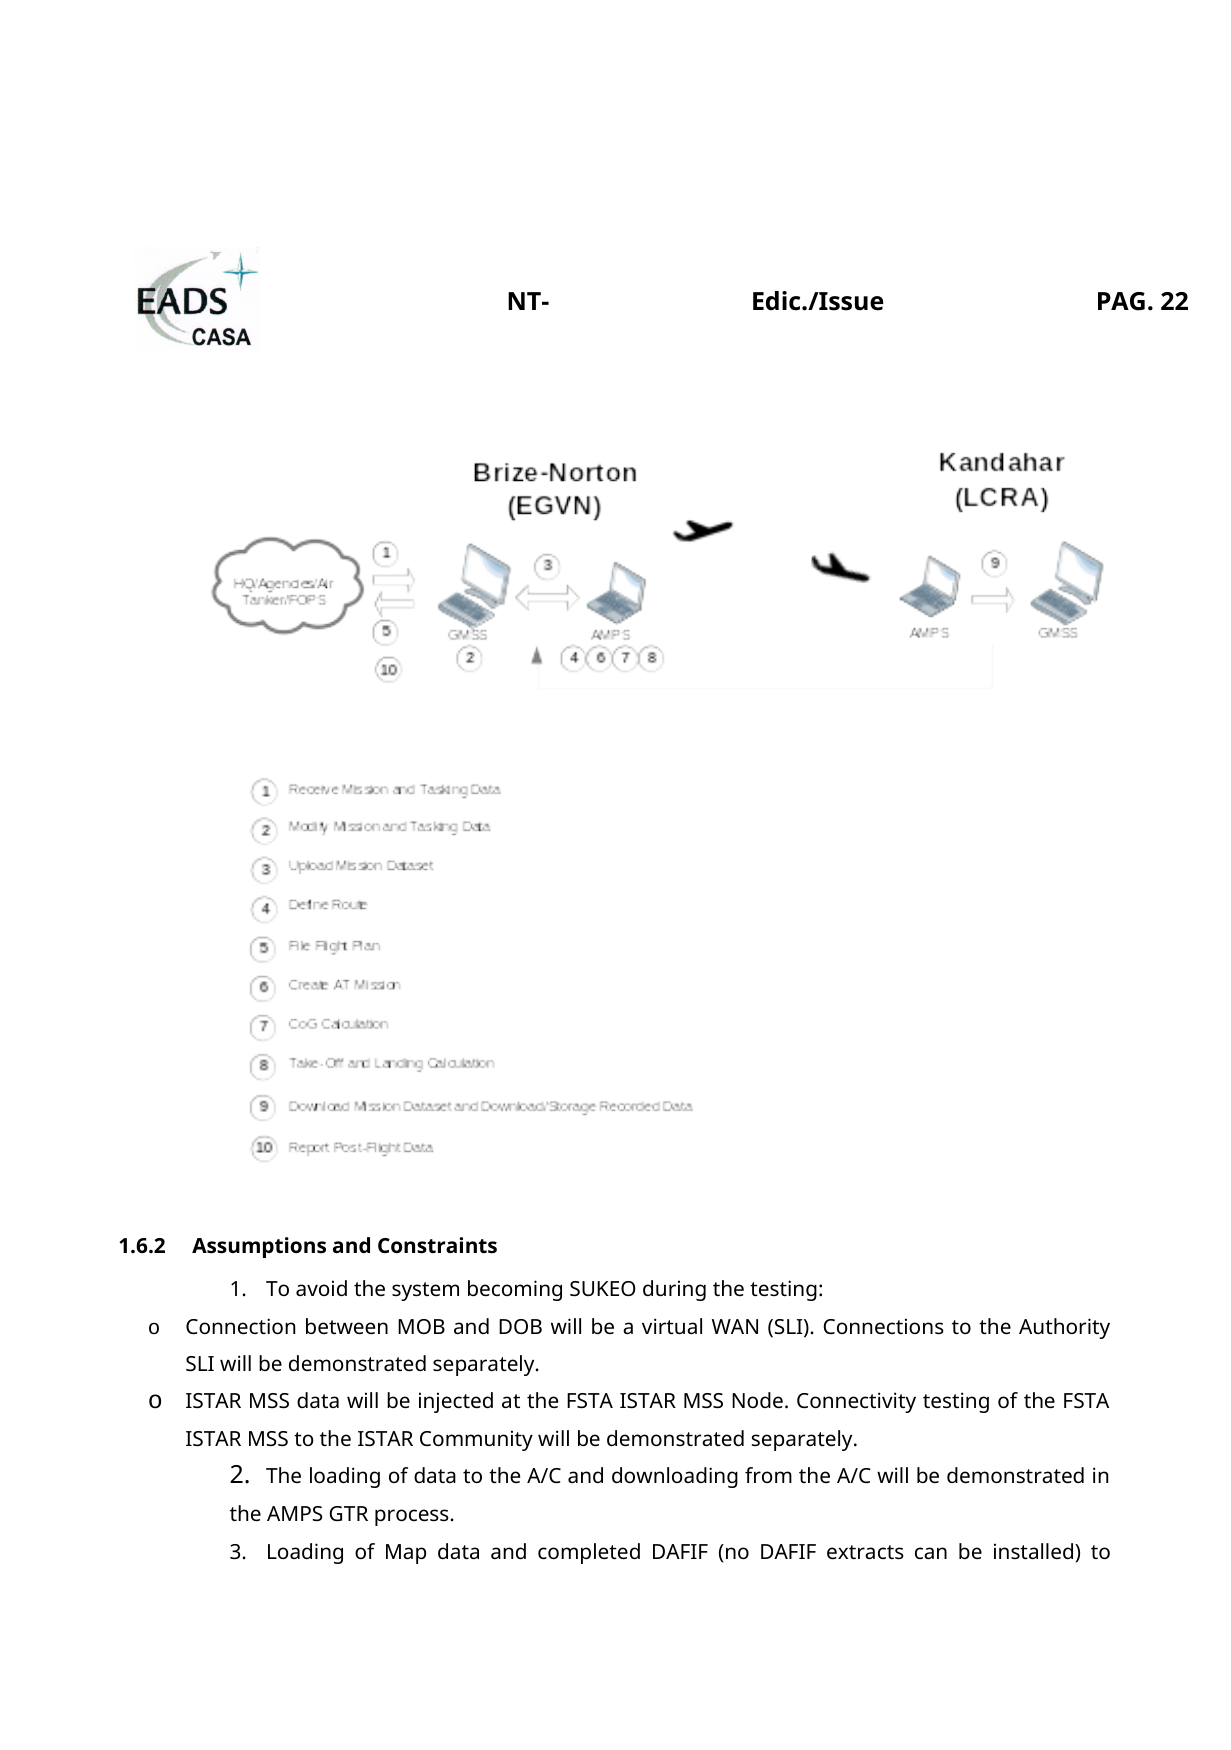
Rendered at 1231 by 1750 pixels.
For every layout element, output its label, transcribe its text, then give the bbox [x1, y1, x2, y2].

list Connection between MOB and DOB will be a virtual WAN (SLI). Connections to the Authority SLI will be demonstrated separately. [148, 1303, 1112, 1378]
list ISTAR MSS data will be injected at the FSTA ISTAR MSS Node. Connectivity testing of the FSTA ISTAR MSS to the ISTAR Community will be demonstrated separately. [148, 1378, 1112, 1453]
list The loading of data to the A/C and downloading from the A/C will be demonstrated in the AMPS GTR process. [229, 1453, 1112, 1528]
list Loading of Map data and completed DAFIF (no DAFIF extracts can be installed) to [229, 1528, 1112, 1566]
list To avoid the system becoming SUKEO during the testing: [229, 1266, 1112, 1303]
picture [134, 247, 261, 350]
subtitle Assumptions and Constraints [118, 1222, 1083, 1259]
